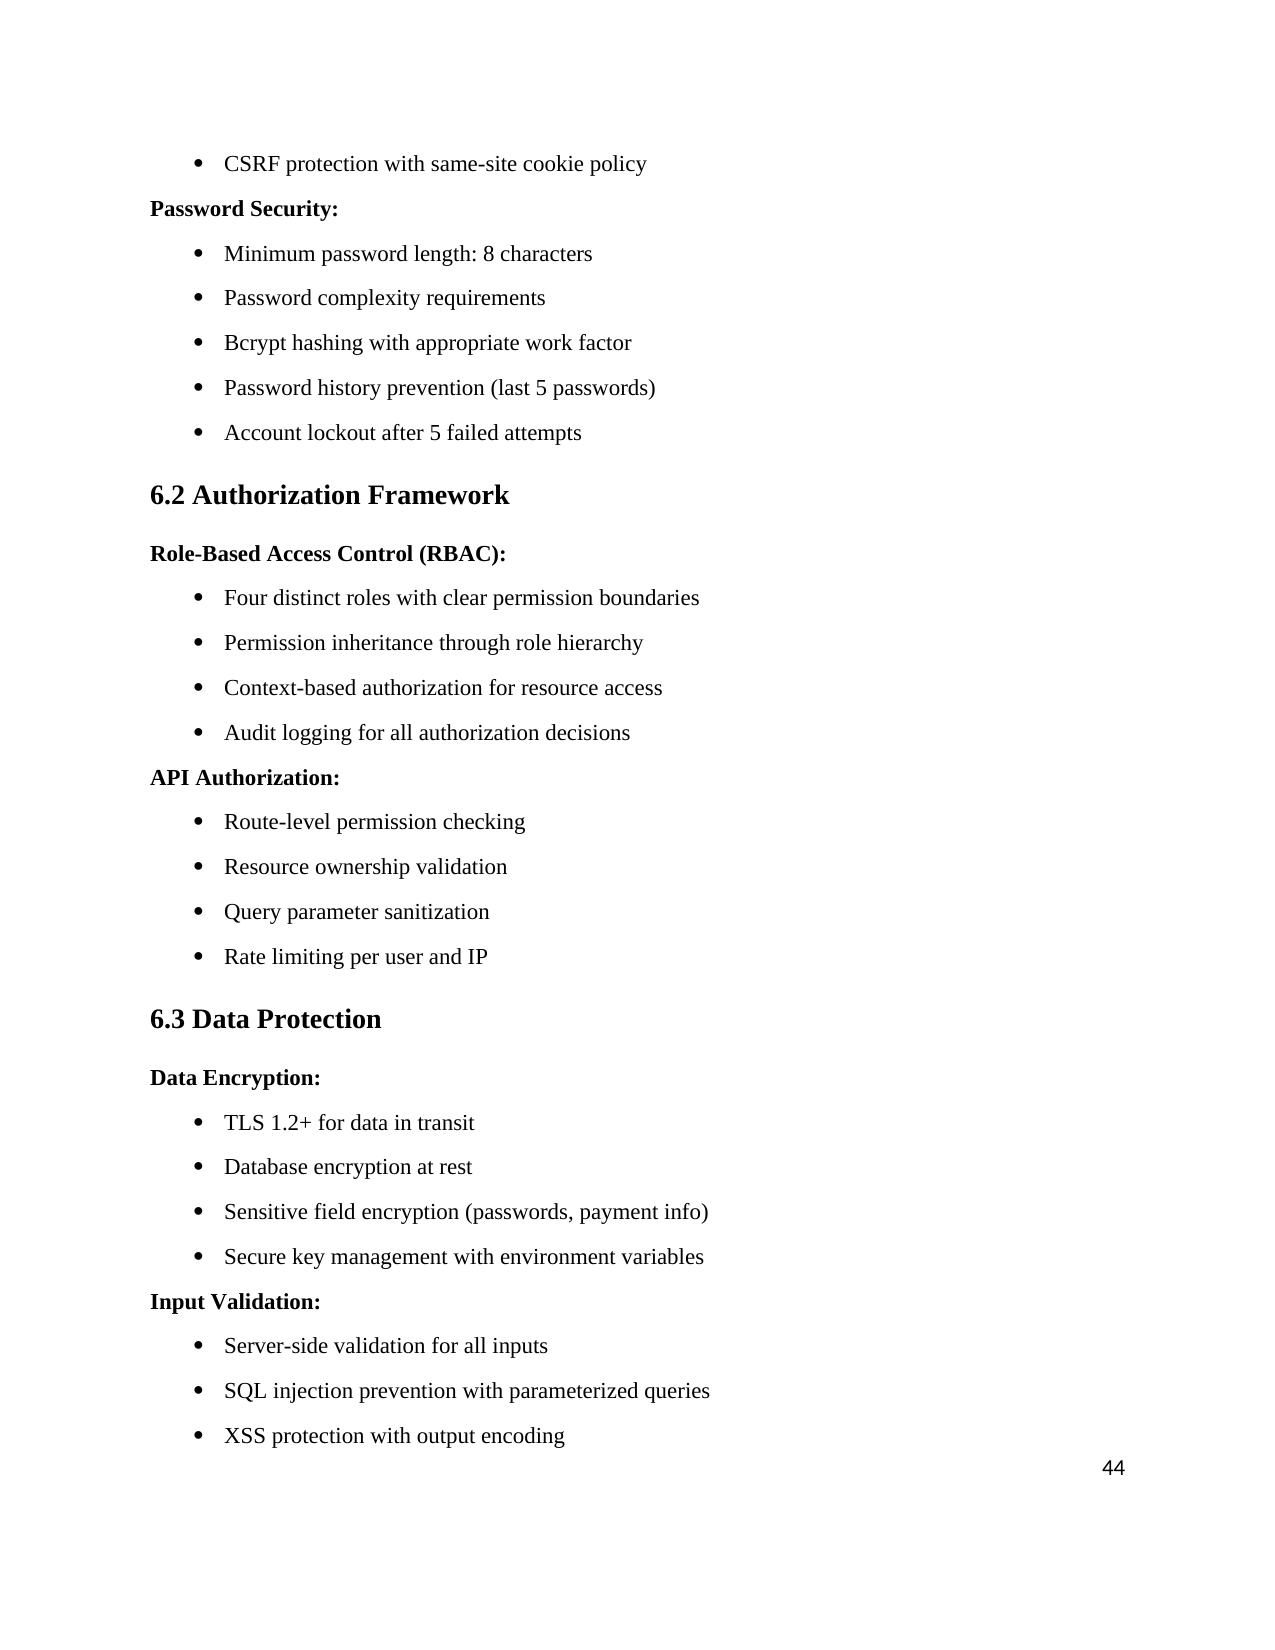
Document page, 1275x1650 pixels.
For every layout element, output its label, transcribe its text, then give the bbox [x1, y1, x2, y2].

subtitle 6.3 Data Protection [150, 1002, 1125, 1034]
list Secure key management with environment variables [194, 1243, 1125, 1269]
list CSRF protection with same-site cookie policy [194, 150, 1125, 176]
list Route-level permission checking [194, 808, 1125, 835]
list Context-based authorization for resource access [194, 674, 1125, 700]
list SQL injection prevention with parameterized queries [194, 1377, 1125, 1404]
text Input Validation: [150, 1288, 1125, 1314]
list Database encryption at rest [194, 1153, 1125, 1180]
subtitle 6.2 Authorization Framework [150, 478, 1125, 511]
list Account lockout after 5 failed attempts [194, 419, 1125, 445]
text Data Encryption: [150, 1064, 1125, 1090]
text API Authorization: [150, 764, 1125, 790]
list TLS 1.2+ for data in transit [194, 1108, 1125, 1135]
text Password Security: [150, 195, 1125, 221]
list Four distinct roles with clear permission boundaries [194, 584, 1125, 611]
list Query parameter sanitization [194, 898, 1125, 924]
text Role-Based Access Control (RBAC): [150, 540, 1125, 566]
list Permission inheritance through role hierarchy [194, 629, 1125, 656]
list XSS protection with output encoding [194, 1422, 1125, 1448]
list Server-side validation for all inputs [194, 1332, 1125, 1359]
list Minimum password length: 8 characters [194, 239, 1125, 266]
list Password history prevention (last 5 passwords) [194, 374, 1125, 400]
list Bcrypt hashing with appropriate work factor [194, 329, 1125, 356]
list Password complexity requirements [194, 284, 1125, 311]
list Sensitive field encryption (passwords, payment info) [194, 1198, 1125, 1224]
list Rate limiting per user and IP [194, 943, 1125, 969]
list Audit logging for all authorization decisions [194, 719, 1125, 745]
list Resource ownership validation [194, 853, 1125, 879]
